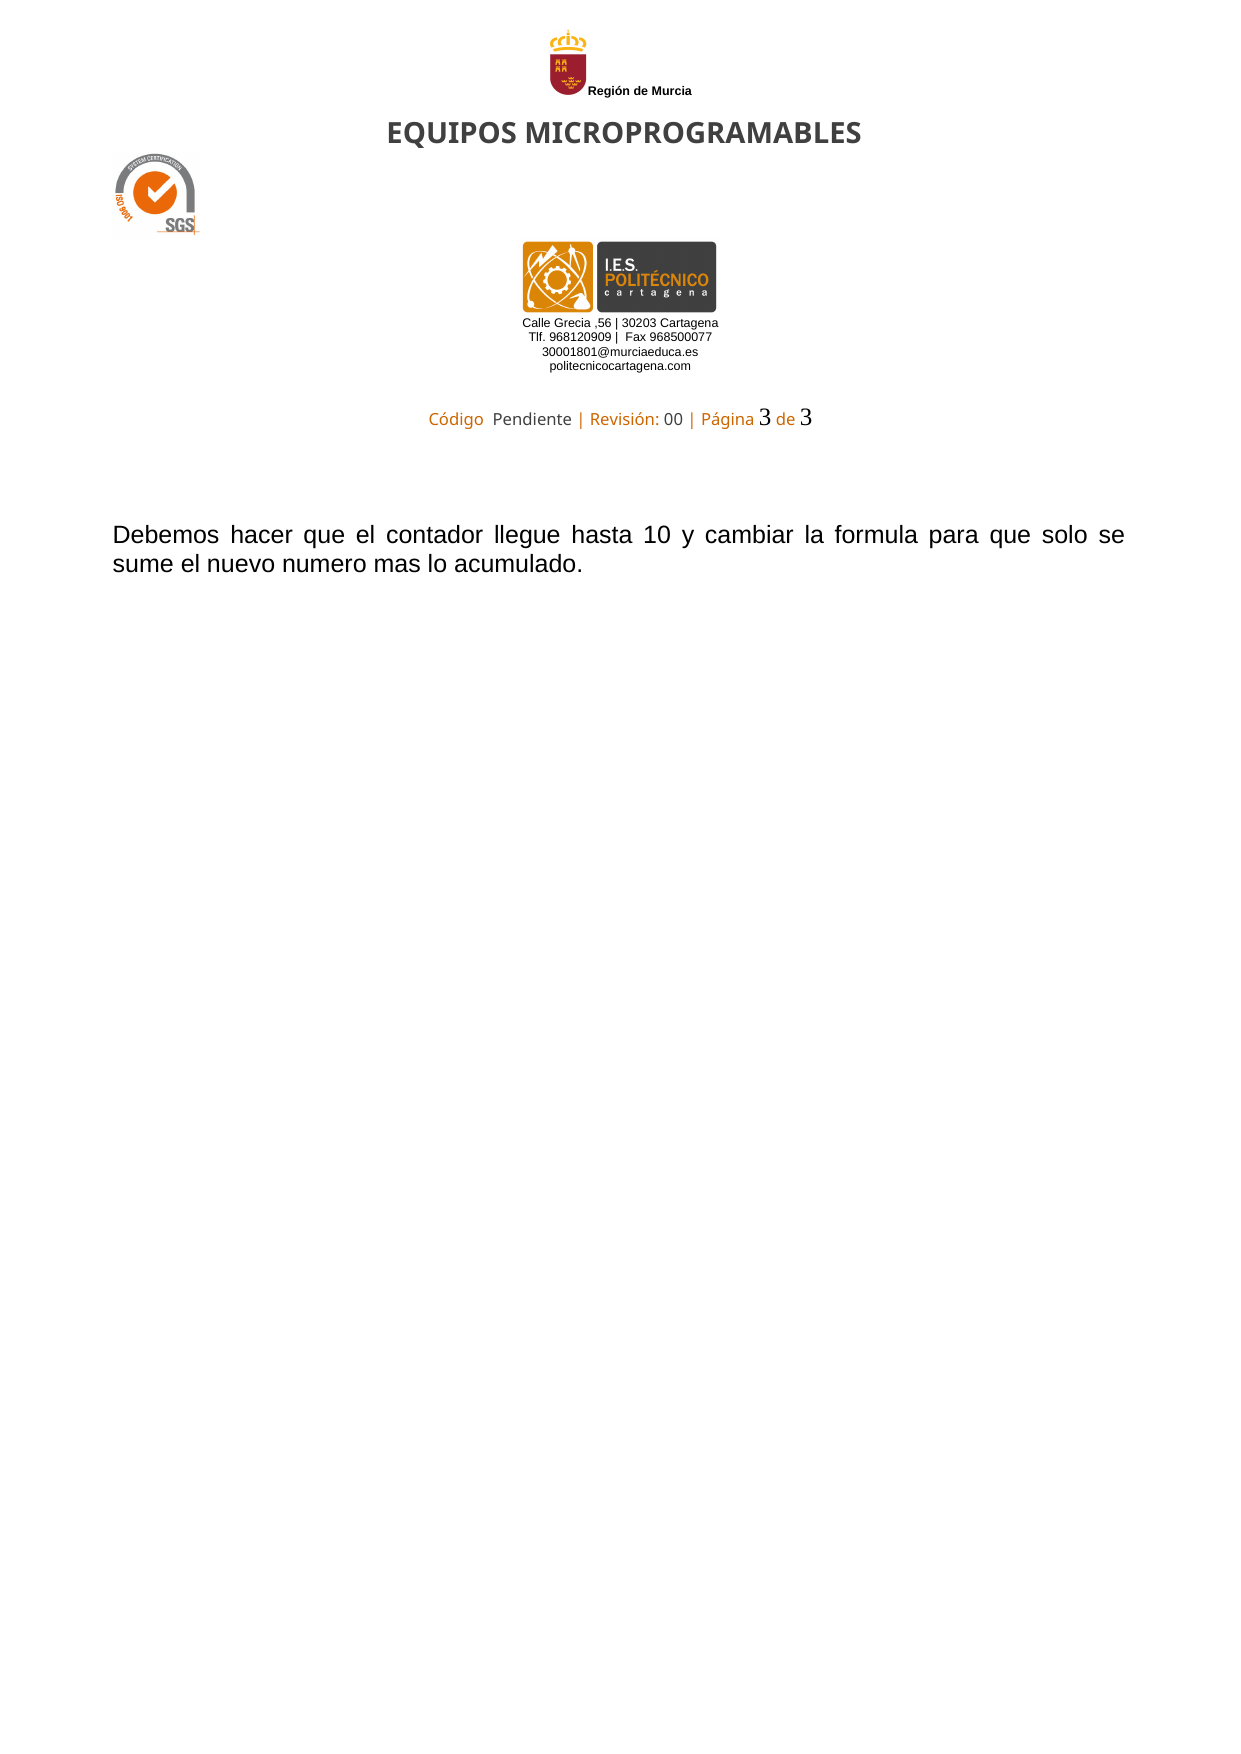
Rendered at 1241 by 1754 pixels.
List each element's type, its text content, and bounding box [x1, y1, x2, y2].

text Debemos hacer que el contador llegue hasta 10 y cambiar la formula para que solo se sume el nuevo numero mas lo acumulado. [112, 520, 1128, 577]
picture [519, 237, 721, 316]
picture [112, 151, 202, 238]
